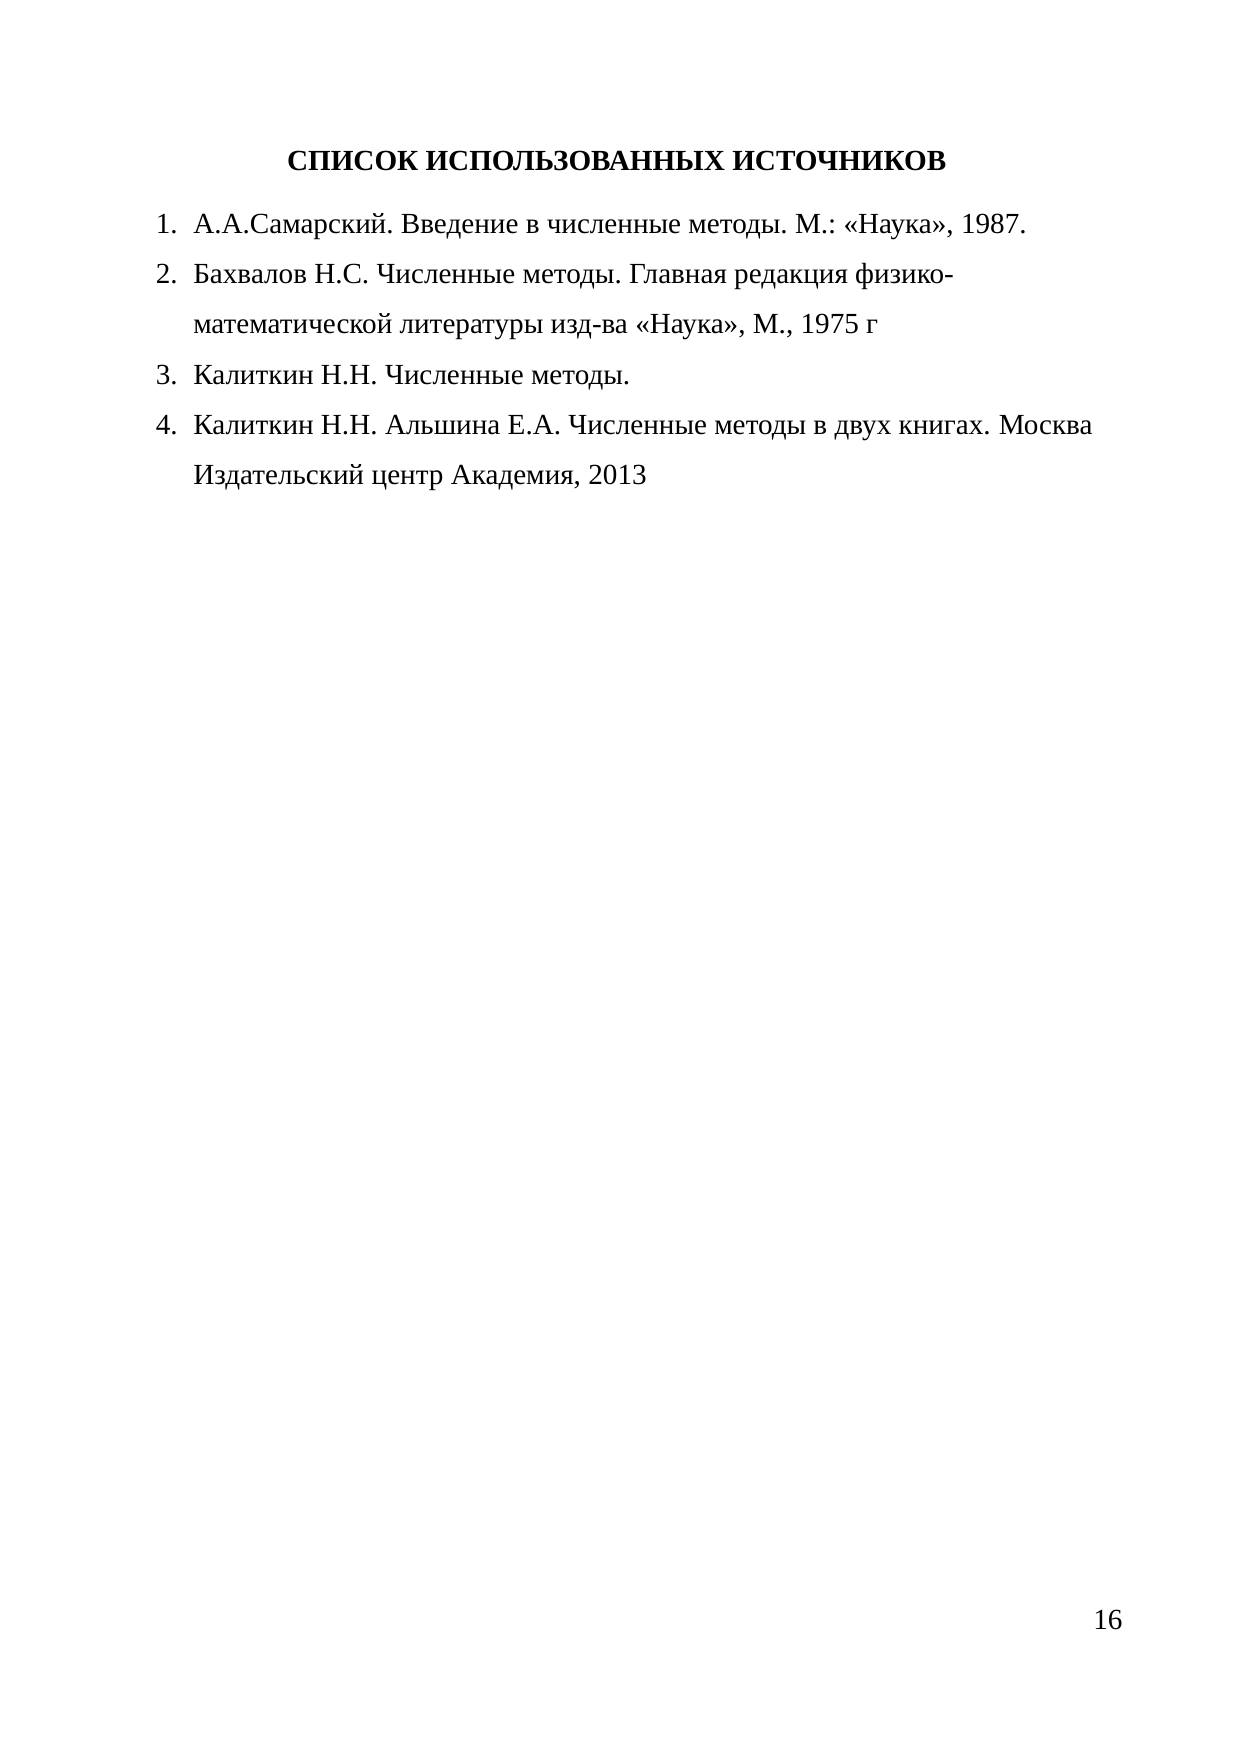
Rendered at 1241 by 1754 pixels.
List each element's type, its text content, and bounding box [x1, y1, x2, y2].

subtitle СПИСОК ИСПОЛЬЗОВАННЫХ ИСТОЧНИКОВ [118, 143, 1122, 177]
list А.А.Самарский. Введение в численные методы. М.: «Наука», 1987. [156, 206, 1122, 239]
list Калиткин Н.Н. Альшина Е.А. Численные методы в двух книгах. Москва Издательский центр Академия, 2013 [156, 407, 1122, 491]
list Бахвалов Н.С. Численные методы. Главная редакция физико-математической литературы изд-ва «Наука», М., 1975 г [156, 256, 1122, 340]
list Калиткин Н.Н. Численные методы. [156, 357, 1122, 390]
